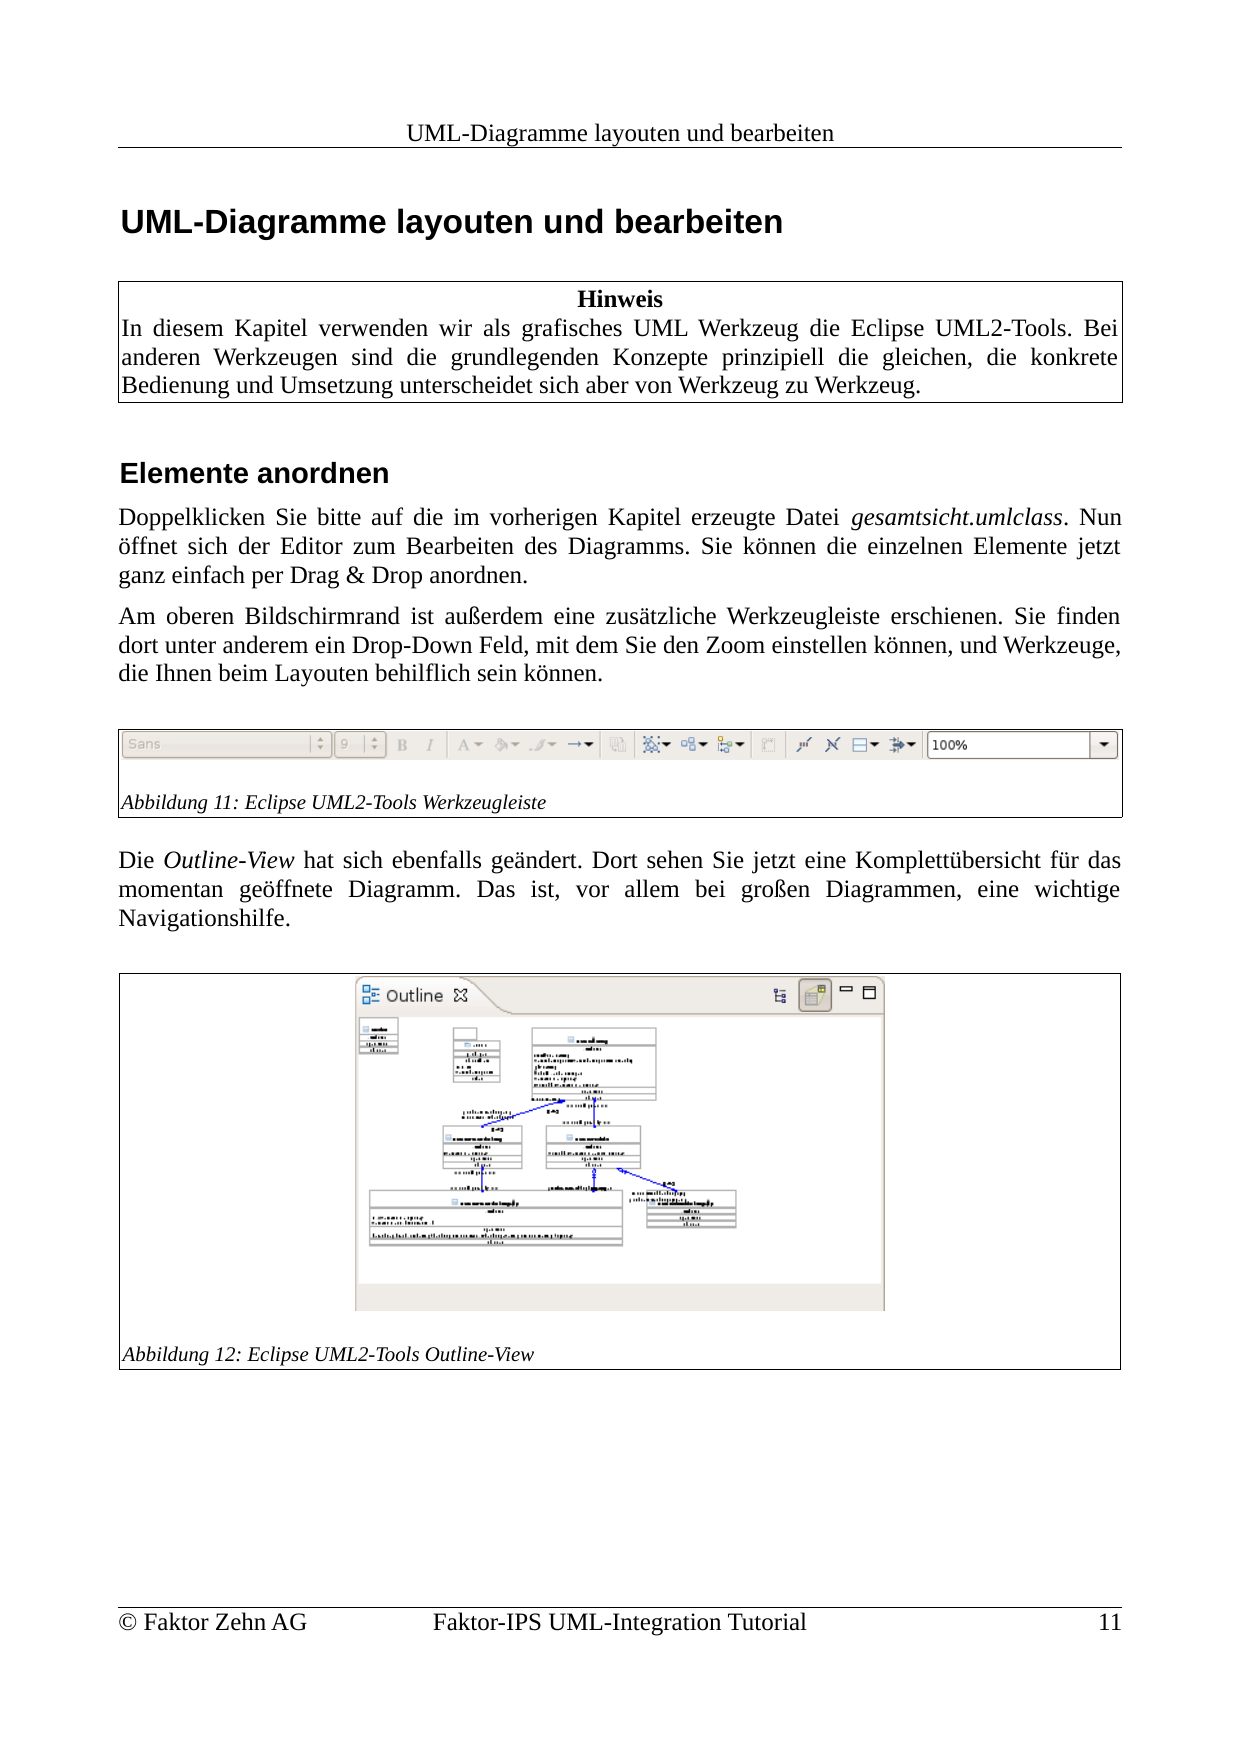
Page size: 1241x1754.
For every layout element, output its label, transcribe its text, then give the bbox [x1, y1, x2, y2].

subtitle UML-Diagramme layouten und bearbeiten [118, 201, 1122, 240]
picture [355, 976, 885, 1311]
text In diesem Kapitel verwenden wir als grafisches UML Werkzeug die Eclipse UML2-Tools. Bei anderen Werkzeugen sind die grundlegenden Konzepte prinzipiell die gleichen, die konkrete Bedienung und Umsetzung unterscheidet sich aber von Werkzeug zu Werkzeug. [119, 310, 1122, 402]
text Abbildung 11: Eclipse UML2-Tools Werkzeugleiste [121, 790, 1119, 814]
text Hinweis [119, 282, 1122, 310]
text Die Outline-View hat sich ebenfalls geändert. Dort sehen Sie jetzt eine Komplettübersicht für das momentan geöffnete Diagramm. Das ist, vor allem bei großen Diagrammen, eine wichtige Navigationshilfe. [118, 846, 1122, 932]
text Doppelklicken Sie bitte auf die im vorherigen Kapitel erzeugte Datei gesamtsicht.umlclass. Nun öffnet sich der Editor zum Bearbeiten des Diagramms. Sie können die einzelnen Elemente jetzt ganz einfach per Drag & Drop anordnen. [118, 502, 1122, 588]
subtitle Elemente anordnen [118, 456, 1122, 490]
text Am oberen Bildschirmrand ist außerdem eine zusätzliche Werkzeugleiste erschienen. Sie finden dort unter anderem ein Drop-Down Feld, mit dem Sie den Zoom einstellen können, und Werkzeuge, die Ihnen beim Layouten behilflich sein können. [118, 601, 1122, 687]
picture [121, 731, 1119, 760]
text Abbildung 12: Eclipse UML2-Tools Outline-View [122, 1342, 1118, 1366]
